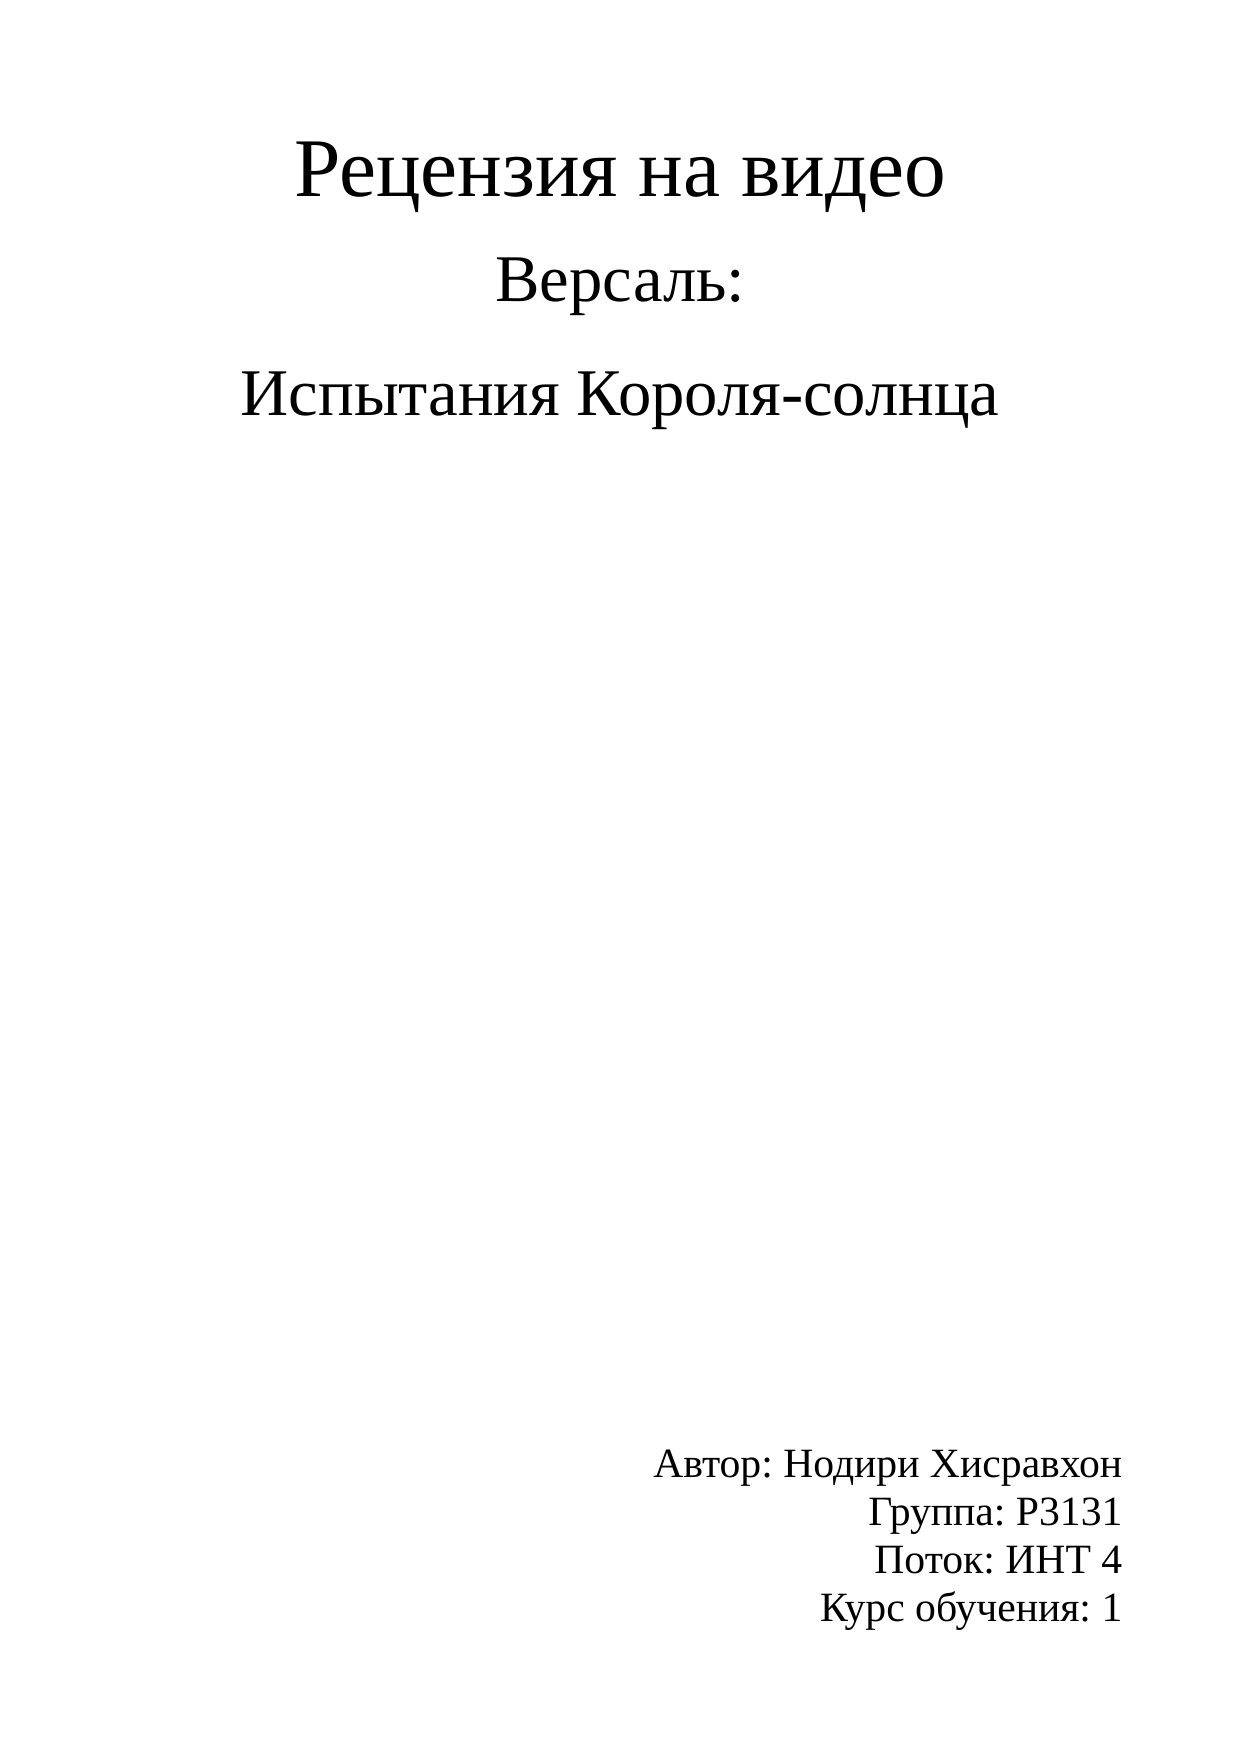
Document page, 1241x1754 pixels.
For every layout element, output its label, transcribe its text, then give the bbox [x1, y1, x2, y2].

text Рецензия на видео [118, 118, 1122, 214]
text Курс обучения: 1 [118, 1583, 1122, 1631]
subtitle Испытания Короля-солнца [118, 353, 1122, 430]
subtitle Версаль: [118, 239, 1122, 316]
text Автор: Нодири Хисравхон [118, 1439, 1122, 1487]
text Группа: P3131 [118, 1487, 1122, 1535]
text Поток: ИНТ 4 [118, 1535, 1122, 1583]
